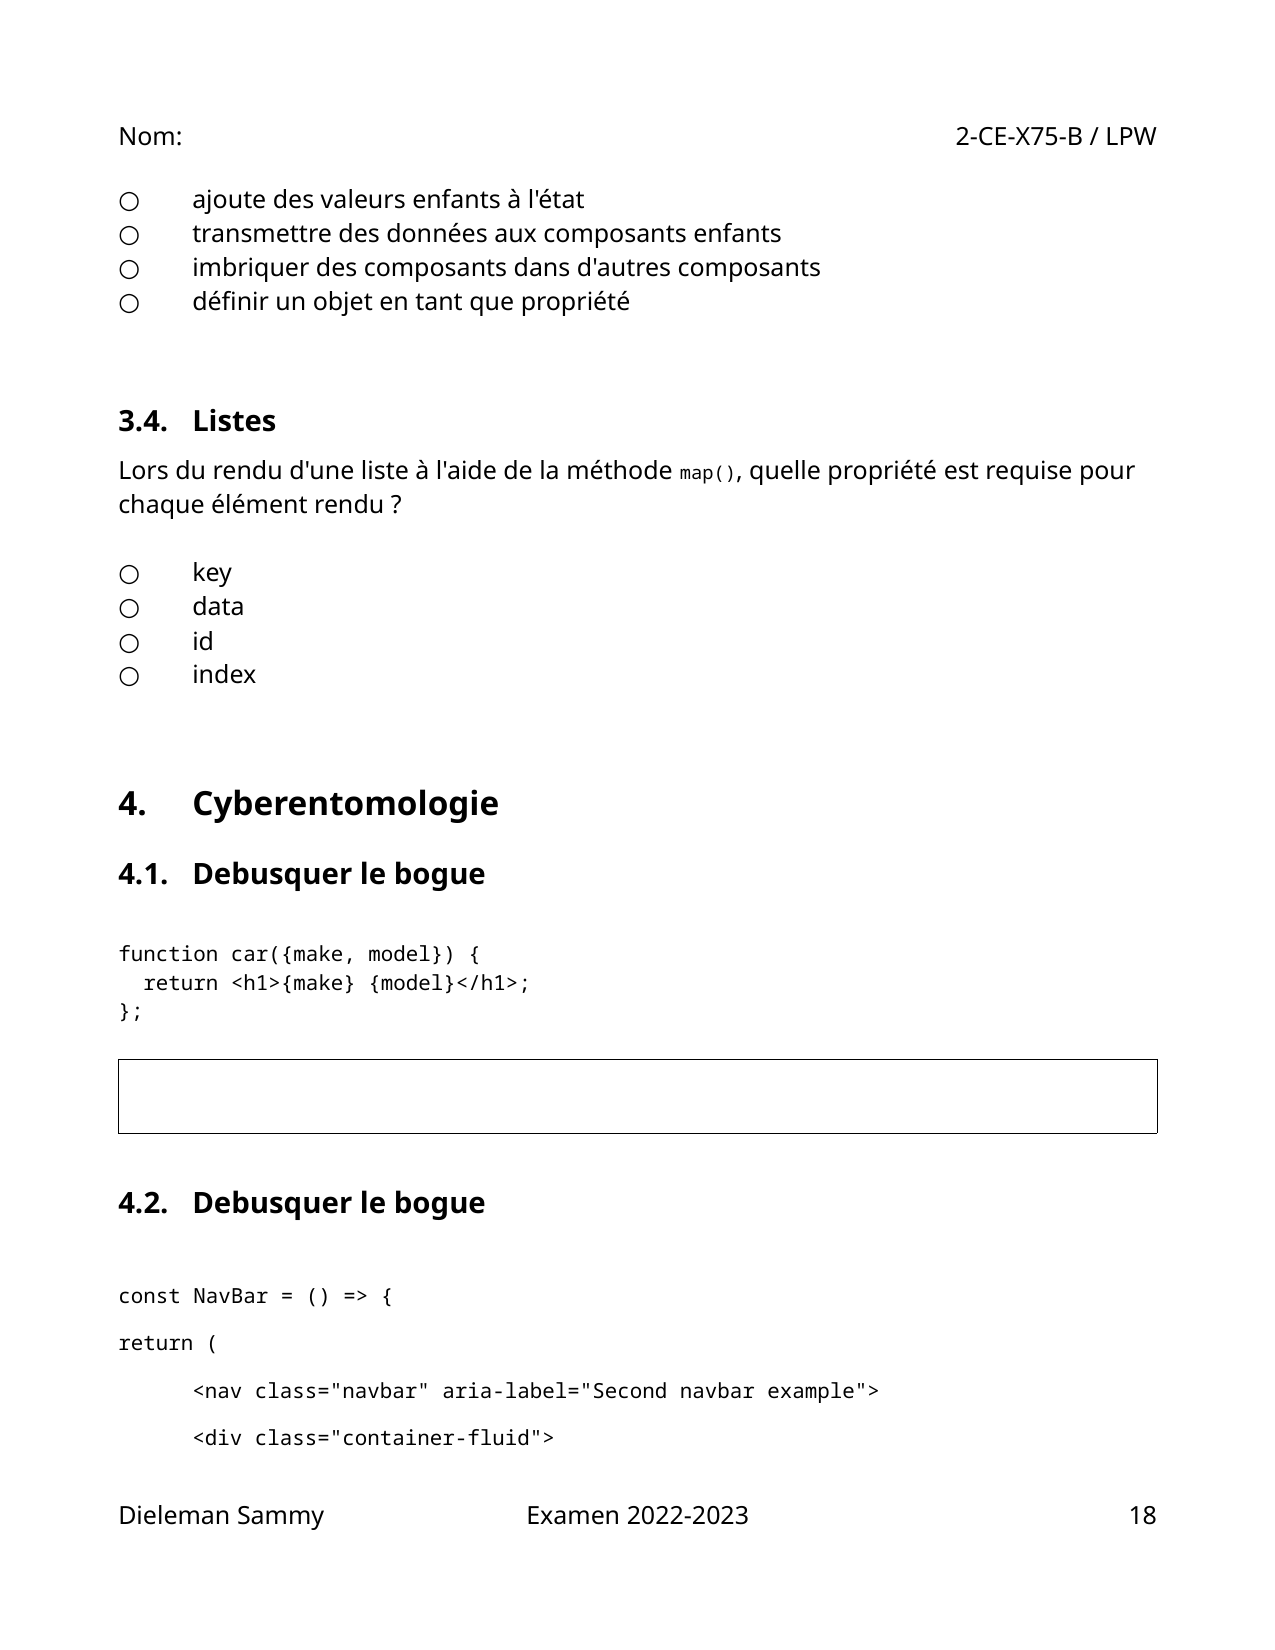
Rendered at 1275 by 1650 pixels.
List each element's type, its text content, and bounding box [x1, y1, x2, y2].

text return ( [118, 1328, 1157, 1357]
text ○ ajoute des valeurs enfants à l'état [118, 182, 1157, 216]
text function car({make, model}) { [118, 939, 1157, 968]
text ○ imbriquer des composants dans d'autres composants [118, 250, 1157, 284]
text ○ définir un objet en tant que propriété [118, 284, 1157, 318]
text ○ data [118, 589, 1157, 623]
subtitle Debusquer le bogue [118, 1182, 1157, 1222]
text }; [118, 996, 1157, 1024]
text ○ index [118, 657, 1157, 691]
text const NavBar = () => { [118, 1281, 1157, 1310]
text ○ id [118, 623, 1157, 657]
table_header [119, 1060, 1157, 1133]
text return <h1>{make} {model}</h1>; [118, 968, 1157, 996]
text ○ transmettre des données aux composants enfants [118, 216, 1157, 250]
text Lors du rendu d'une liste à l'aide de la méthode map(), quelle propriété est requise pour chaque élément rendu ? [118, 453, 1157, 521]
text ○ key [118, 555, 1157, 589]
subtitle Listes [118, 401, 1157, 440]
subtitle Debusquer le bogue [118, 853, 1157, 893]
text <div class="container-fluid"> [118, 1423, 1157, 1451]
subtitle Cyberentomologie [118, 780, 1157, 826]
text <nav class="navbar" aria-label="Second navbar example"> [118, 1376, 1157, 1404]
